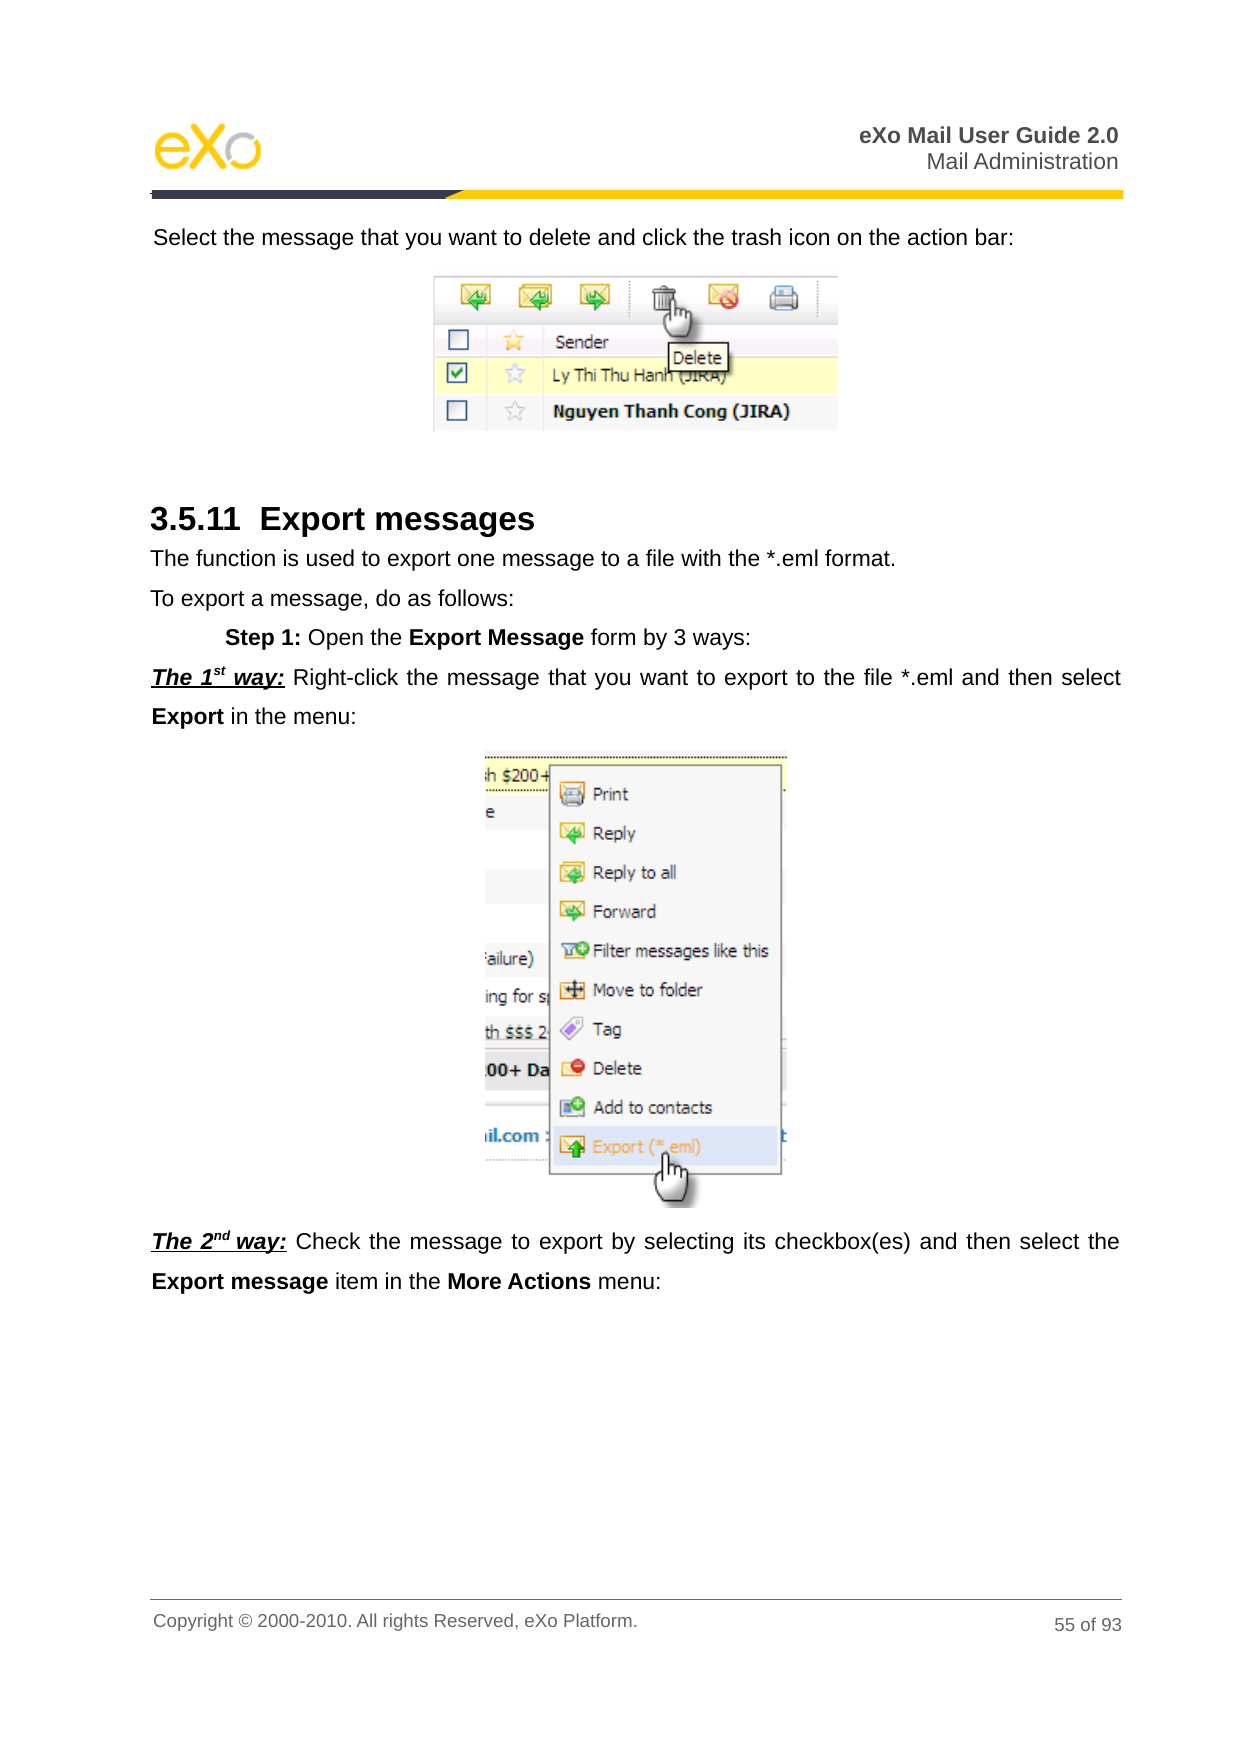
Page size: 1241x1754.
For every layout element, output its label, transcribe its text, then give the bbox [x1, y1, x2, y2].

picture [155, 123, 262, 170]
text To export a message, do as follows: [150, 584, 1122, 611]
picture [433, 270, 839, 432]
list The 1st way: Right-click the message that you want to export to the file *.eml and then select Export in the menu: [114, 663, 1122, 729]
list Select the message that you want to delete and click the trash icon on the action bar: [115, 223, 1122, 250]
text The function is used to export one message to a file with the *.eml format. [150, 545, 1122, 571]
subtitle Export messages [150, 499, 1122, 537]
list Step 1: Open the Export Message form by 3 ways: [187, 624, 1122, 650]
picture [151, 190, 1124, 199]
picture [485, 750, 787, 1208]
list The 2nd way: Check the message to export by selecting its checkbox(es) and then select the Export message item in the More Actions menu: [114, 742, 1122, 1294]
